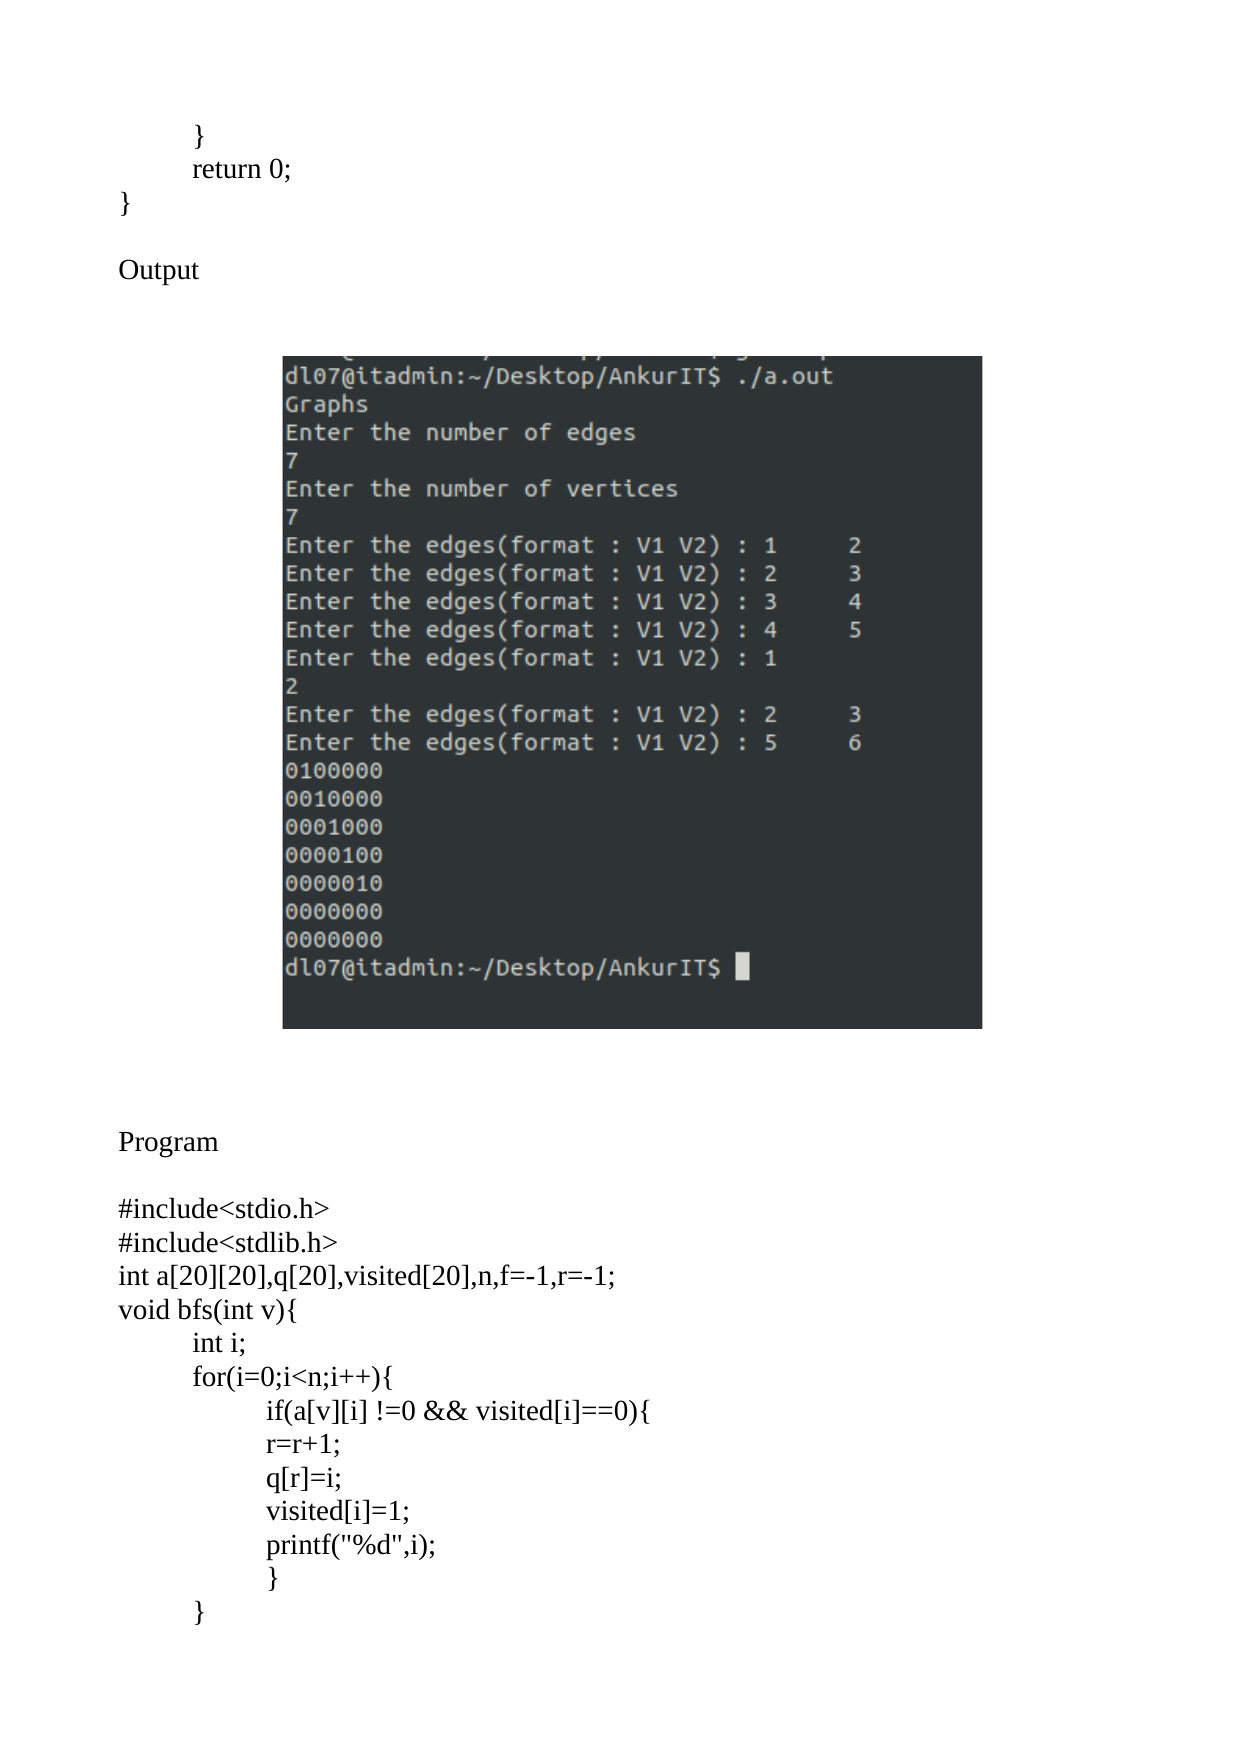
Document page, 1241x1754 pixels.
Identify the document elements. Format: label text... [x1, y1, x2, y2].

text visited[i]=1; [118, 1493, 1122, 1527]
picture [282, 356, 983, 1029]
text Output [118, 252, 1122, 286]
text r=r+1; [118, 1426, 1122, 1460]
text } [118, 1560, 1122, 1594]
text printf("%d",i); [118, 1527, 1122, 1560]
text #include<stdlib.h> [118, 1225, 1122, 1258]
text } [118, 185, 1122, 219]
text } [118, 118, 1122, 152]
text if(a[v][i] !=0 && visited[i]==0){ [118, 1393, 1122, 1426]
text #include<stdio.h> [118, 1191, 1122, 1225]
text } [118, 1594, 1122, 1627]
text Program [118, 1124, 1122, 1158]
text return 0; [118, 152, 1122, 185]
text for(i=0;i<n;i++){ [118, 1359, 1122, 1393]
text void bfs(int v){ [118, 1292, 1122, 1326]
text int a[20][20],q[20],visited[20],n,f=-1,r=-1; [118, 1258, 1122, 1292]
text int i; [118, 1326, 1122, 1359]
text q[r]=i; [118, 1460, 1122, 1493]
